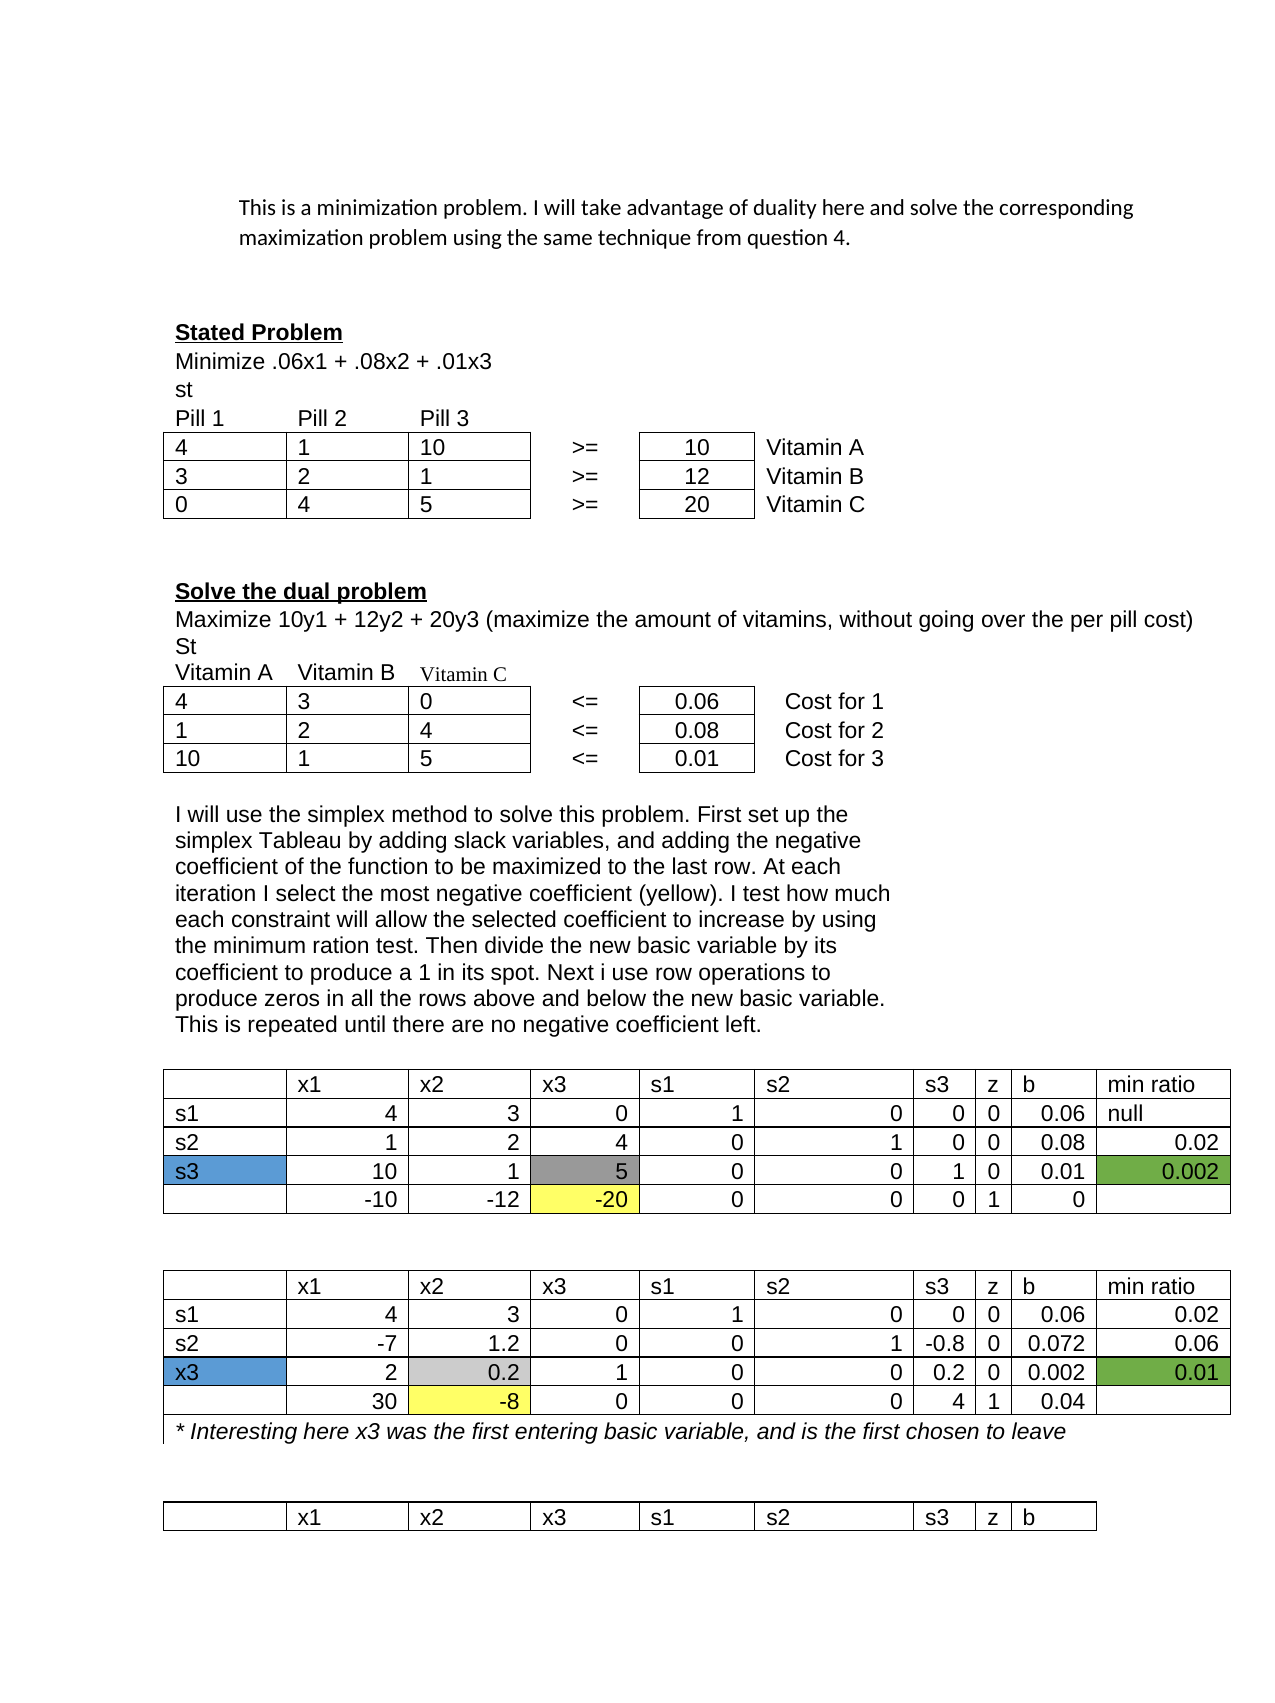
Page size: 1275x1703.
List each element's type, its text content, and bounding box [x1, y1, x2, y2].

table_cell 0.06 [1012, 1300, 1096, 1328]
table_cell [755, 633, 914, 686]
table_cell [914, 403, 976, 432]
table_cell Minimize .06x1 + .08x2 + .01x3 [164, 345, 1230, 374]
table_cell [1011, 686, 1096, 714]
table_cell 0.02 [1097, 1128, 1230, 1155]
table_cell 0.04 [1012, 1386, 1096, 1414]
table_cell [164, 1070, 286, 1098]
table_cell [976, 460, 1011, 489]
table_cell [164, 1503, 286, 1530]
table_cell [531, 374, 639, 403]
table_cell 10 [409, 433, 530, 460]
table_cell [755, 547, 914, 575]
table_cell [164, 1038, 286, 1069]
table_cell [755, 518, 914, 547]
table_cell [1096, 772, 1230, 801]
table_cell [531, 772, 639, 801]
table_cell 1 [409, 1156, 530, 1184]
table_cell [408, 1444, 531, 1473]
table_cell [286, 1473, 408, 1501]
table_cell [914, 374, 976, 403]
table_cell [531, 547, 639, 575]
table_cell 0 [531, 1386, 639, 1414]
table_cell I will use the simplex method to solve this problem. First set up the simplex Tableau by adding slack variables, and adding the negative coefficient of the function to be maximized to the last row. At each iteration I select the most negative coefficient (yellow). I test how much each constraint will allow the selected coefficient to increase by using the minimum ration test. Then divide the new basic variable by its coefficient to produce a 1 in its spot. Next i use row operations to produce zeros in all the rows above and below the new basic variable. This is repeated until there are no negative coefficient left. [164, 801, 914, 1038]
table_cell 0.06 [1012, 1099, 1096, 1126]
table_cell 0 [914, 1300, 975, 1328]
table_cell [976, 1444, 1011, 1473]
table_cell <= [531, 714, 639, 743]
table_cell 0 [640, 1156, 754, 1184]
table_cell s2 [755, 1503, 913, 1530]
table_cell [639, 1473, 755, 1501]
table_cell [976, 714, 1011, 743]
table_cell [976, 633, 1011, 686]
table_cell Pill 3 [408, 403, 531, 432]
table_cell [914, 743, 976, 772]
table_cell [164, 519, 286, 547]
table_cell [1096, 1038, 1230, 1069]
table_cell z [976, 1503, 1011, 1530]
table_cell [976, 489, 1011, 518]
table_cell 3 [164, 461, 286, 489]
table_cell 0 [914, 1099, 975, 1126]
table_cell z [976, 1271, 1011, 1299]
table_cell [164, 1214, 286, 1241]
table_cell s2 [164, 1128, 286, 1155]
table_cell <= [531, 743, 639, 772]
table_cell [639, 1444, 755, 1473]
table_cell -12 [409, 1185, 530, 1213]
table_cell 0 [755, 1099, 913, 1126]
table_cell [408, 1214, 531, 1241]
table_cell 1 [409, 461, 530, 489]
table_cell 0 [531, 1300, 639, 1328]
table_cell -10 [287, 1185, 408, 1213]
table_cell [914, 1214, 976, 1241]
table_cell [1096, 374, 1230, 403]
table_cell 1 [287, 744, 408, 772]
table_cell [914, 1444, 976, 1473]
table_cell [914, 489, 976, 518]
table_cell 4 [164, 687, 286, 714]
table_cell 0.2 [914, 1358, 975, 1385]
table_cell [531, 1473, 639, 1501]
table_cell [531, 633, 639, 686]
table_cell [164, 1473, 286, 1501]
table_cell [1011, 489, 1096, 518]
table_cell [531, 1038, 639, 1069]
table_cell [531, 518, 639, 547]
table_cell s2 [755, 1271, 913, 1299]
table_cell [1096, 633, 1230, 686]
table_cell [531, 1241, 639, 1270]
table_cell [914, 772, 976, 801]
table_cell 10 [640, 433, 754, 460]
table_cell [976, 772, 1011, 801]
table_cell [286, 547, 408, 575]
table_cell s1 [640, 1503, 754, 1530]
table_cell [164, 1271, 286, 1299]
table_cell [1011, 633, 1096, 686]
table_cell 0 [640, 1329, 754, 1356]
table_cell 0 [755, 1386, 913, 1414]
table_cell st [164, 374, 286, 403]
table_cell x2 [409, 1271, 530, 1299]
table_cell s1 [640, 1271, 754, 1299]
table_cell [755, 1038, 914, 1069]
table_cell 0 [755, 1156, 913, 1184]
table_cell [1011, 460, 1096, 489]
table_cell [1011, 1241, 1096, 1270]
table_cell [976, 686, 1011, 714]
table_cell 0 [914, 1128, 975, 1155]
table_cell x1 [287, 1271, 408, 1299]
table_cell 0 [755, 1185, 913, 1213]
table_cell [1011, 714, 1096, 743]
table_cell 2 [287, 1358, 408, 1385]
table_cell 4 [164, 433, 286, 460]
table_cell 4 [287, 1300, 408, 1328]
table_cell [1096, 714, 1230, 743]
table_cell s2 [164, 1329, 286, 1356]
table_cell [639, 773, 755, 801]
table_cell x2 [409, 1070, 530, 1098]
table_cell [1097, 1185, 1230, 1213]
table_cell 30 [287, 1386, 408, 1414]
table_cell 0 [976, 1300, 1011, 1328]
table_cell [1096, 1473, 1230, 1501]
table_cell Pill 1 [164, 403, 286, 432]
table_cell [976, 801, 1011, 1038]
table_cell [914, 1241, 976, 1270]
table_cell 1 [164, 715, 286, 743]
table_cell 5 [531, 1156, 639, 1184]
table_cell 0 [755, 1300, 913, 1328]
table_cell [755, 1241, 914, 1270]
table_cell s3 [914, 1503, 975, 1530]
table_cell [639, 547, 755, 575]
table_cell 0.08 [640, 715, 754, 743]
table_cell [914, 801, 976, 1038]
table_cell s1 [164, 1099, 286, 1126]
table_cell 4 [409, 715, 530, 743]
table_cell >= [531, 489, 639, 518]
table_cell s3 [914, 1070, 975, 1098]
table_cell Vitamin B [286, 633, 408, 686]
table_cell x2 [409, 1503, 530, 1530]
table_cell 0 [976, 1156, 1011, 1184]
table_cell [976, 1473, 1011, 1501]
table_cell [1096, 460, 1230, 489]
table_cell 0.02 [1097, 1300, 1230, 1328]
table_cell -8 [409, 1386, 530, 1414]
table_cell [408, 773, 531, 801]
table_cell x1 [287, 1503, 408, 1530]
table_cell [1011, 1473, 1096, 1501]
table_cell 5 [409, 744, 530, 772]
table_cell [639, 633, 755, 686]
table_cell 4 [914, 1386, 975, 1414]
table_cell [976, 743, 1011, 772]
table_cell [755, 1214, 914, 1241]
table_cell 1 [640, 1300, 754, 1328]
table_cell [408, 374, 531, 403]
table_cell 0.002 [1012, 1358, 1096, 1385]
table_cell [1096, 743, 1230, 772]
table_cell [1096, 1444, 1230, 1473]
table_cell 1 [755, 1128, 913, 1155]
table_cell 1 [640, 1099, 754, 1126]
table_cell [164, 773, 286, 801]
table_cell Pill 2 [286, 403, 408, 432]
table_cell Vitamin A [755, 432, 914, 460]
table_cell 0.2 [409, 1358, 530, 1385]
table_cell [914, 432, 976, 460]
table_cell b [1012, 1271, 1096, 1299]
table_cell 0.01 [1097, 1358, 1230, 1385]
table_cell [976, 547, 1011, 575]
table_cell 0 [1012, 1185, 1096, 1213]
table_cell s1 [164, 1300, 286, 1328]
list This is a minimization problem. I will take advantage of duality here and solve the corresponding maximization problem using the same technique from question 4. [238, 193, 1183, 251]
table_cell x1 [287, 1070, 408, 1098]
table_cell 0 [755, 1358, 913, 1385]
table_cell [408, 1473, 531, 1501]
table_cell 1 [976, 1386, 1011, 1414]
table_cell [914, 1038, 976, 1069]
table_cell 0.06 [1097, 1329, 1230, 1356]
table_cell 0 [409, 687, 530, 714]
table_cell 5 [409, 490, 530, 518]
table_cell [1011, 1038, 1096, 1069]
table_cell [914, 518, 976, 547]
table_cell [1011, 547, 1096, 575]
table_cell [755, 1473, 914, 1501]
table_cell [1096, 686, 1230, 714]
table_cell b [1012, 1070, 1096, 1098]
table_cell <= [531, 686, 639, 714]
table_cell 4 [287, 1099, 408, 1126]
table_cell [639, 1038, 755, 1069]
table_cell [164, 1444, 286, 1473]
table_cell [531, 1214, 639, 1241]
table_cell >= [531, 432, 639, 460]
table_cell [755, 403, 914, 432]
table_cell [1011, 1214, 1096, 1241]
table_cell >= [531, 460, 639, 489]
table_cell [408, 519, 531, 547]
table_cell [755, 772, 914, 801]
table_cell -20 [531, 1185, 639, 1213]
table_cell 0.06 [640, 687, 754, 714]
table_cell [286, 1038, 408, 1069]
table_cell 12 [640, 461, 754, 489]
table_cell [1011, 772, 1096, 801]
table_cell s3 [914, 1271, 975, 1299]
table_cell [1097, 1501, 1230, 1530]
table_cell 3 [409, 1300, 530, 1328]
table_cell [1096, 1214, 1230, 1241]
table_cell [408, 1038, 531, 1069]
table_cell [976, 374, 1011, 403]
table_cell [1096, 1241, 1230, 1270]
table_cell [976, 1241, 1011, 1270]
table_cell [976, 432, 1011, 460]
table_cell Maximize 10y1 + 12y2 + 20y3 (maximize the amount of vitamins, without going over the per pill cost) [164, 604, 1230, 633]
table_cell 20 [640, 490, 754, 518]
table_cell 2 [287, 715, 408, 743]
table_cell 0.08 [1012, 1128, 1096, 1155]
table_cell x3 [531, 1271, 639, 1299]
table_cell St Vitamin A [164, 633, 286, 686]
table_cell -7 [287, 1329, 408, 1356]
table_cell z [976, 1070, 1011, 1098]
table_cell 0.072 [1012, 1329, 1096, 1356]
table_cell x3 [531, 1070, 639, 1098]
table_cell [976, 1038, 1011, 1069]
table_cell [1096, 432, 1230, 460]
table_cell [286, 773, 408, 801]
table_cell [1011, 1444, 1096, 1473]
table_cell min ratio [1097, 1070, 1230, 1098]
table_cell [1011, 374, 1096, 403]
table_cell 1 [531, 1358, 639, 1385]
table_cell [914, 633, 976, 686]
table_cell 2 [287, 461, 408, 489]
table_cell [914, 460, 976, 489]
table_cell s1 [640, 1070, 754, 1098]
table_cell 1 [755, 1329, 913, 1356]
table_cell [286, 519, 408, 547]
table_cell Cost for 3 [755, 743, 914, 772]
table_cell [531, 1444, 639, 1473]
table_cell [914, 714, 976, 743]
table_header Stated Problem [164, 317, 1230, 345]
table_cell * Interesting here x3 was the first entering basic variable, and is the first chosen to leave [164, 1415, 1230, 1444]
table_cell [639, 519, 755, 547]
table_cell [408, 1241, 531, 1270]
table_cell [286, 1444, 408, 1473]
table_cell 0 [640, 1128, 754, 1155]
table_cell [1096, 801, 1230, 1038]
table_cell 0 [914, 1185, 975, 1213]
table_cell [531, 403, 639, 432]
table_cell [1011, 518, 1096, 547]
table_cell [755, 374, 914, 403]
table_cell 1 [976, 1185, 1011, 1213]
table_cell [286, 1241, 408, 1270]
table_cell [1096, 403, 1230, 432]
table_cell [1011, 801, 1096, 1038]
table_cell 0.01 [640, 744, 754, 772]
table_cell null [1097, 1099, 1230, 1126]
table_cell [639, 1241, 755, 1270]
table_cell 0 [531, 1099, 639, 1126]
table_cell 1 [287, 433, 408, 460]
table_cell 2 [409, 1128, 530, 1155]
table_cell [639, 1214, 755, 1241]
table_cell s2 [755, 1070, 913, 1098]
table_cell 4 [531, 1128, 639, 1155]
table_cell 4 [287, 490, 408, 518]
table_cell 0 [976, 1329, 1011, 1356]
table_cell [976, 1214, 1011, 1241]
table_cell x3 [164, 1358, 286, 1385]
table_cell [164, 1386, 286, 1414]
table_cell [164, 1241, 286, 1270]
table_cell 0 [976, 1128, 1011, 1155]
table_cell [164, 1185, 286, 1213]
table_cell [639, 374, 755, 403]
table_cell [1096, 518, 1230, 547]
table_cell Cost for 2 [755, 714, 914, 743]
table_cell [914, 547, 976, 575]
table_cell [1011, 432, 1096, 460]
table_cell 10 [164, 744, 286, 772]
table_cell [976, 518, 1011, 547]
table_cell [408, 547, 531, 575]
table_cell [286, 1214, 408, 1241]
table_cell [976, 403, 1011, 432]
table_cell 3 [409, 1099, 530, 1126]
table_cell s3 [164, 1156, 286, 1184]
table_cell 0.002 [1097, 1156, 1230, 1184]
table_cell [164, 547, 286, 575]
table_cell [1097, 1386, 1230, 1414]
table_cell [914, 686, 976, 714]
table_cell Solve the dual problem [164, 575, 1230, 604]
table_cell b [1012, 1503, 1096, 1530]
table_cell Vitamin C [755, 489, 914, 518]
table_cell 0 [640, 1185, 754, 1213]
table_cell 0.01 [1012, 1156, 1096, 1184]
table_cell 0 [531, 1329, 639, 1356]
table_cell Vitamin C [408, 633, 531, 686]
table_cell 0 [976, 1358, 1011, 1385]
table_cell [914, 1473, 976, 1501]
table_cell 0 [976, 1099, 1011, 1126]
table_cell 0 [640, 1358, 754, 1385]
table_cell [1011, 743, 1096, 772]
table_cell 0 [640, 1386, 754, 1414]
table_cell [1011, 403, 1096, 432]
table_cell 10 [287, 1156, 408, 1184]
table_cell x3 [531, 1503, 639, 1530]
table_cell Cost for 1 [755, 686, 914, 714]
table_cell 1 [914, 1156, 975, 1184]
table_cell min ratio [1097, 1271, 1230, 1299]
table_cell [639, 403, 755, 432]
table_cell [286, 374, 408, 403]
table_cell 3 [287, 687, 408, 714]
table_cell Vitamin B [755, 460, 914, 489]
table_cell 1 [287, 1128, 408, 1155]
table_cell 0 [164, 490, 286, 518]
table_cell -0.8 [914, 1329, 975, 1356]
table_cell [1096, 547, 1230, 575]
table_cell 1.2 [409, 1329, 530, 1356]
table_cell [1096, 489, 1230, 518]
table_cell [755, 1444, 914, 1473]
